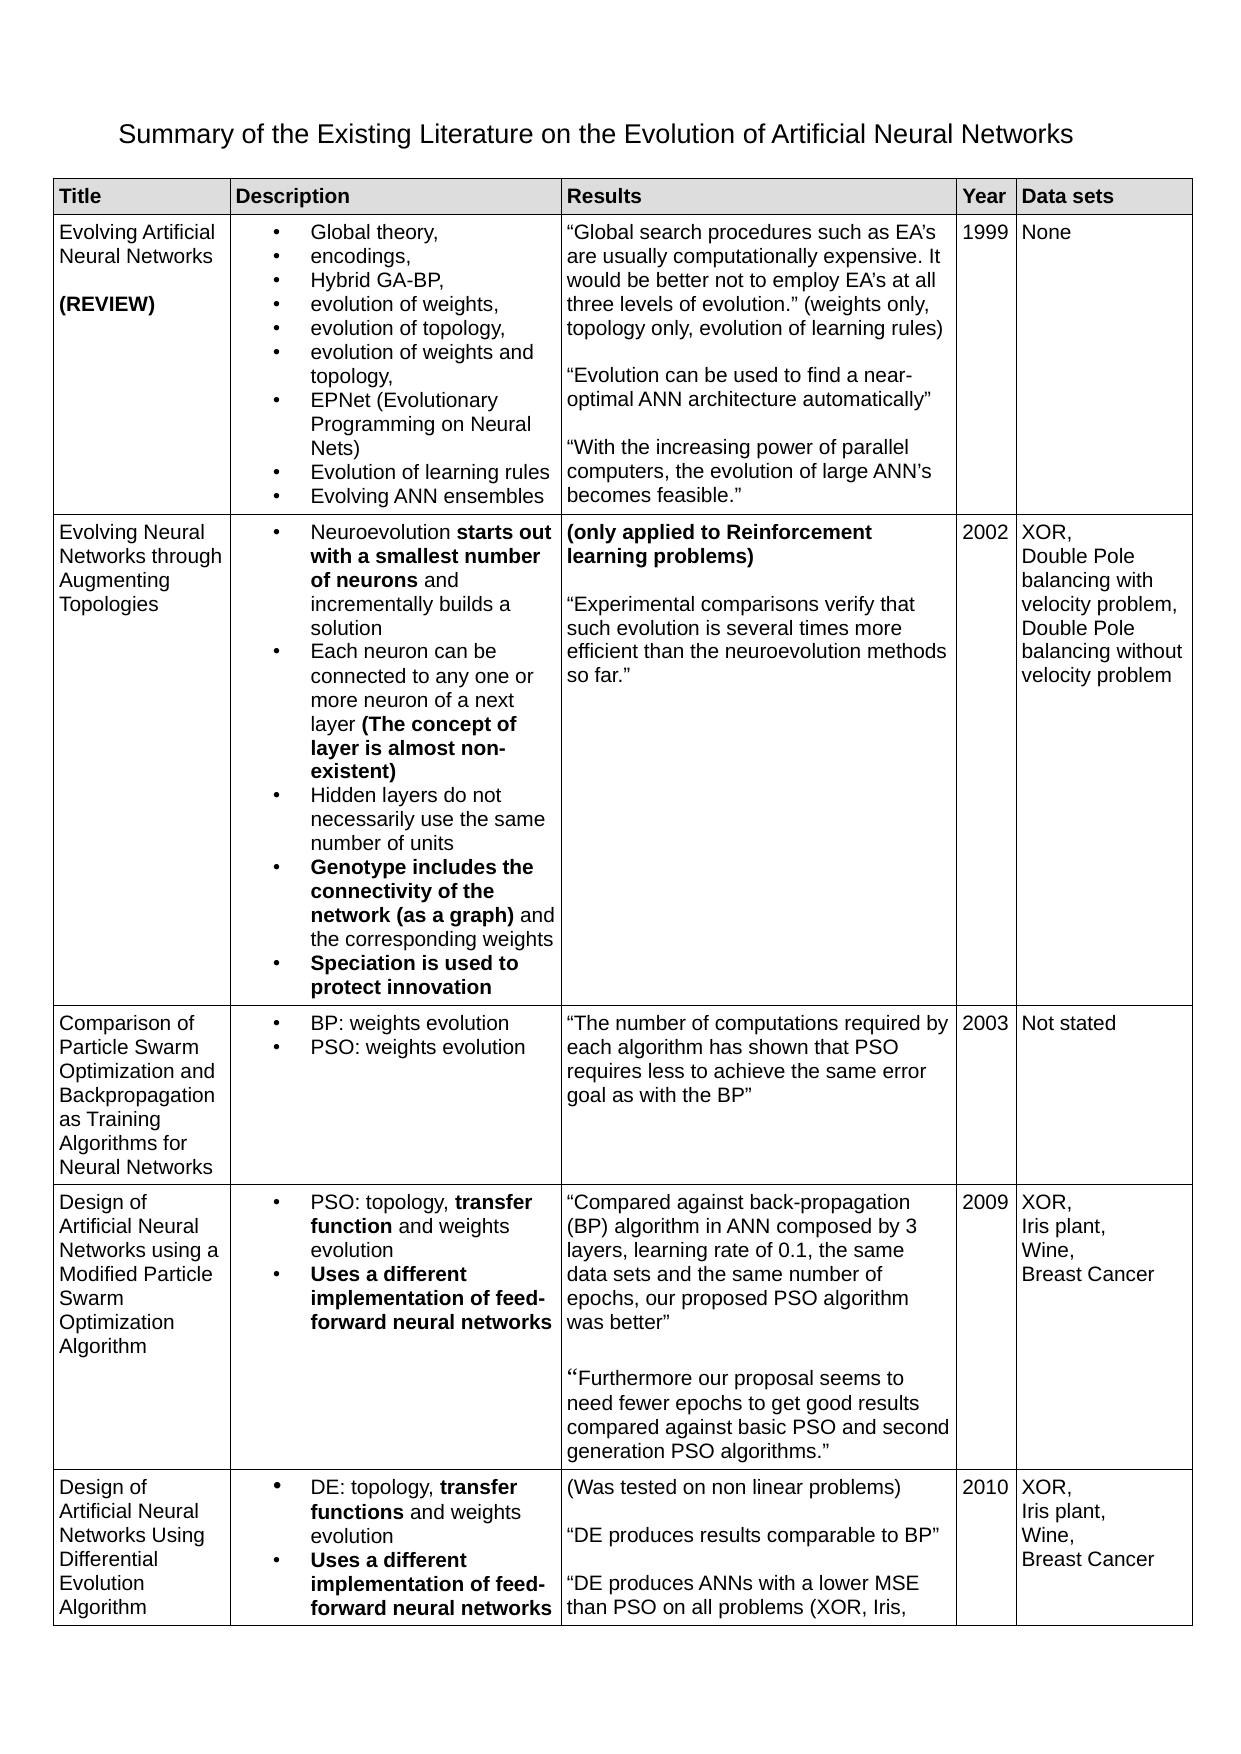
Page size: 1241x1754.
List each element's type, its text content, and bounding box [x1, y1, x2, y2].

table_cell None [1017, 215, 1192, 514]
table_cell “Global search procedures such as EA’s are usually computationally expensive. It would be better not to employ EA’s at all three levels of evolution.” (weights only, topology only, evolution of learning rules) “Evolution can be used to find a near-optimal ANN architecture automatically” “With the increasing power of parallel computers, the evolution of large ANN’s becomes feasible.” [562, 215, 956, 514]
table_cell Comparison of Particle Swarm Optimization and Backpropagation as Training Algorithms for Neural Networks [54, 1006, 230, 1184]
table_header Results [562, 179, 956, 214]
table_cell (Was tested on non linear problems) “DE produces results comparable to BP” “DE produces ANNs with a lower MSE than PSO on all problems (XOR, Iris, [562, 1470, 956, 1625]
table_cell DE: topology, transfer functions and weights evolution Uses a different implementation of feed-forward neural networks [231, 1470, 561, 1625]
table_cell “The number of computations required by each algorithm has shown that PSO requires less to achieve the same error goal as with the BP” [562, 1006, 956, 1184]
table_cell XOR, Iris plant, Wine, Breast Cancer [1017, 1185, 1192, 1469]
table_cell (only applied to Reinforcement learning problems) “Experimental comparisons verify that such evolution is several times more efficient than the neuroevolution methods so far.” [562, 515, 956, 1005]
table_header Year [957, 179, 1016, 214]
table_cell Evolving Neural Networks through Augmenting Topologies [54, 515, 230, 1005]
table_cell 2009 [957, 1185, 1016, 1469]
table_cell Design of Artificial Neural Networks Using Differential Evolution Algorithm [54, 1470, 230, 1625]
table_cell 2002 [957, 515, 1016, 1005]
text Summary of the Existing Literature on the Evolution of Artificial Neural Networks [118, 118, 1122, 149]
table_cell Not stated [1017, 1006, 1192, 1184]
table_header Title [54, 179, 230, 214]
table_cell Global theory, encodings, Hybrid GA-BP, evolution of weights, evolution of topology, evolution of weights and topology, EPNet (Evolutionary Programming on Neural Nets) Evolution of learning rules Evolving ANN ensembles [231, 215, 561, 514]
table_cell XOR, Iris plant, Wine, Breast Cancer [1017, 1470, 1192, 1625]
table_cell Evolving Artificial Neural Networks (REVIEW) [54, 215, 230, 514]
table_cell BP: weights evolution PSO: weights evolution [231, 1006, 561, 1184]
table_cell XOR, Double Pole balancing with velocity problem, Double Pole balancing without velocity problem [1017, 515, 1192, 1005]
table_cell 2003 [957, 1006, 1016, 1184]
table_cell PSO: topology, transfer function and weights evolution Uses a different implementation of feed-forward neural networks [231, 1185, 561, 1469]
table_cell “Compared against back-propagation (BP) algorithm in ANN composed by 3 layers, learning rate of 0.1, the same data sets and the same number of epochs, our proposed PSO algorithm was better” “Furthermore our proposal seems to need fewer epochs to get good results compared against basic PSO and second generation PSO algorithms.” [562, 1185, 956, 1469]
table_cell Neuroevolution starts out with a smallest number of neurons and incrementally builds a solution Each neuron can be connected to any one or more neuron of a next layer (The concept of layer is almost non-existent) Hidden layers do not necessarily use the same number of units Genotype includes the connectivity of the network (as a graph) and the corresponding weights Speciation is used to protect innovation [231, 515, 561, 1005]
table_cell Design of Artificial Neural Networks using a Modified Particle Swarm Optimization Algorithm [54, 1185, 230, 1469]
table_header Description [231, 179, 561, 214]
table_header Data sets [1017, 179, 1192, 214]
table_cell 2010 [957, 1470, 1016, 1625]
table_cell 1999 [957, 215, 1016, 514]
